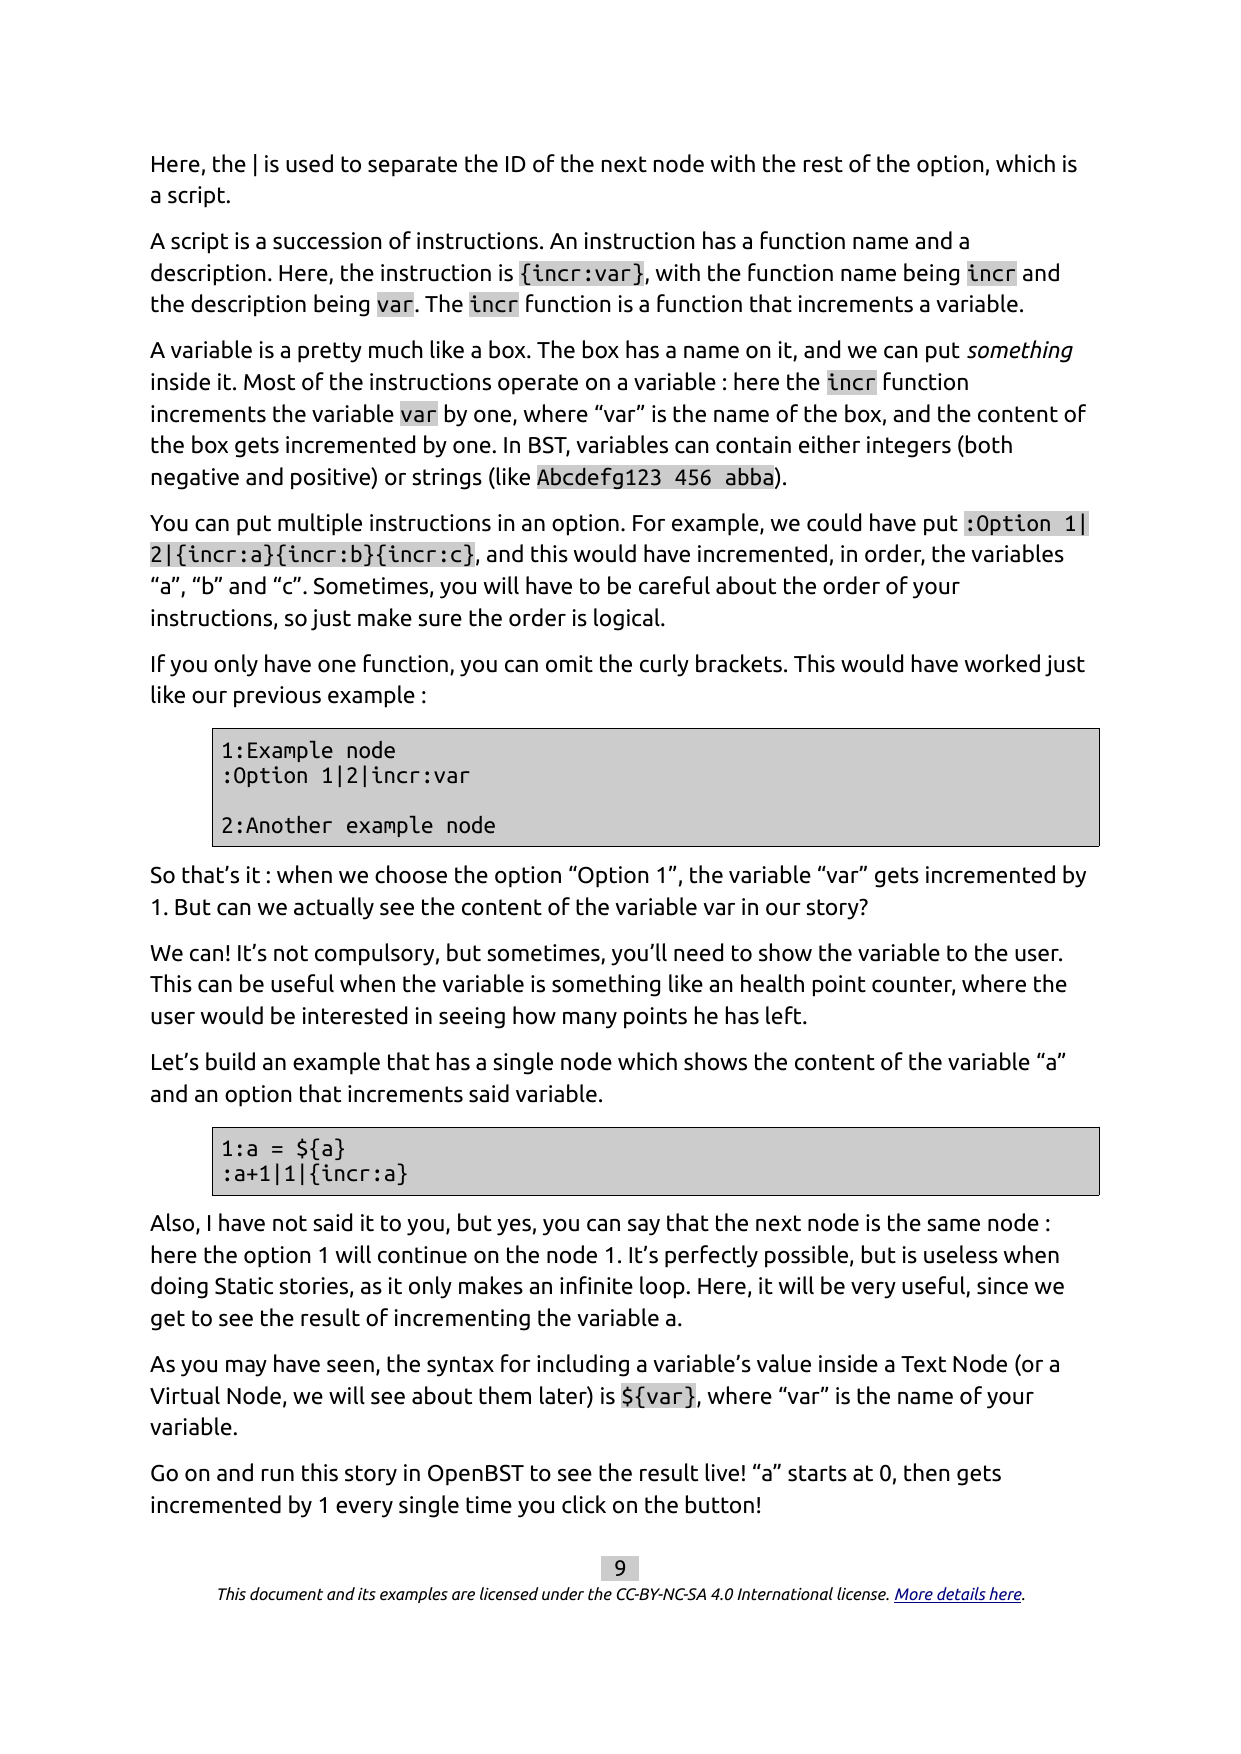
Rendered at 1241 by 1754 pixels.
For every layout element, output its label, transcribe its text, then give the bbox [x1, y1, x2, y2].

text So that’s it : when we choose the option “Option 1”, the variable “var” gets incremented by 1. But can we actually see the content of the variable var in our story? [150, 861, 1090, 919]
text Also, I have not said it to you, but yes, you can say that the next node is the same node : here the option 1 will continue on the node 1. It’s perfectly possible, but is useless when doing Static stories, as it only makes an infinite loop. Here, it will be very useful, since we get to see the result of incrementing the variable a. [150, 1210, 1090, 1331]
text Go on and run this story in OpenBST to see the result live! “a” starts at 0, then gets incremented by 1 every single time you click on the button! [150, 1460, 1090, 1518]
text As you may have seen, the syntax for including a variable’s value inside a Text Node (or a Virtual Node, we will see about them later) is ${var}, where “var” is the name of your variable. [150, 1351, 1090, 1440]
text 1:a = ${a} [213, 1128, 1099, 1152]
text :a+1|1|{incr:a} [213, 1152, 1099, 1195]
text You can put multiple instructions in an option. For example, we could have put :Option 1|2|{incr:a}{incr:b}{incr:c}, and this would have incremented, in order, the variables “a”, “b” and “c”. Sometimes, you will have to be careful about the order of your instructions, so just make sure the order is logical. [150, 509, 1090, 630]
text :Option 1|2|incr:var [213, 753, 1099, 778]
text A script is a succession of instructions. An instruction has a function name and a description. Here, the instruction is {incr:var}, with the function name being incr and the description being var. The incr function is a function that increments a variable. [150, 228, 1090, 317]
text We can! It’s not compulsory, but sometimes, you’ll need to show the variable to the user. This can be useful when the variable is something like an health point counter, where the user would be interested in seeing how many points he has left. [150, 939, 1090, 1029]
text 2:Another example node [213, 803, 1099, 846]
text Here, the | is used to separate the ID of the next node with the rest of the option, which is a script. [150, 150, 1090, 208]
text If you only have one function, you can omit the curly brackets. This would have worked just like our previous example : [150, 650, 1090, 708]
text Let’s build an example that has a single node which shows the content of the variable “a” and an option that increments said variable. [150, 1048, 1090, 1106]
text A variable is a pretty much like a box. The box has a name on it, and we can put something inside it. Most of the instructions operate on a variable : here the incr function increments the variable var by one, where “var” is the name of the box, and the content of the box gets incremented by one. In BST, variables can contain either integers (both negative and positive) or strings (like Abcdefg123 456 abba). [150, 337, 1090, 489]
text 1:Example node [213, 729, 1099, 753]
